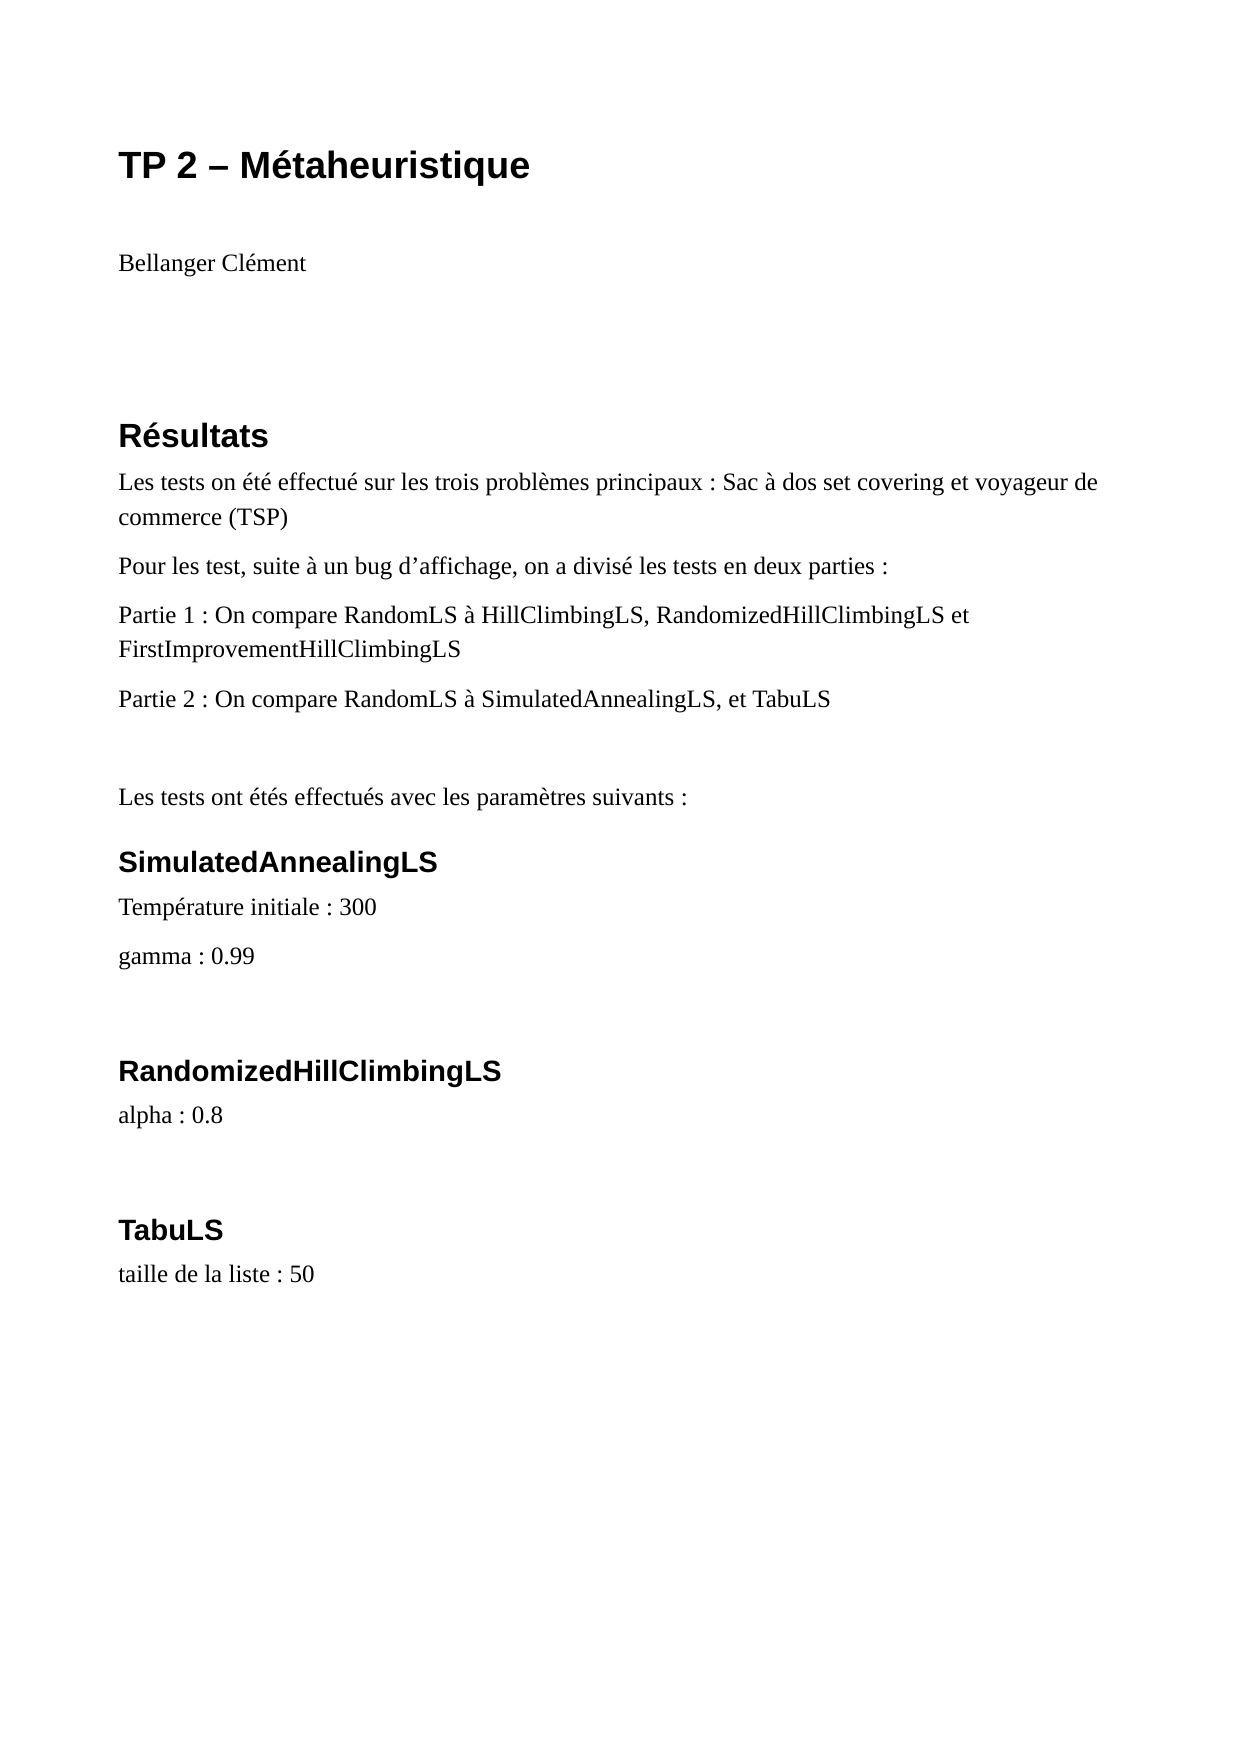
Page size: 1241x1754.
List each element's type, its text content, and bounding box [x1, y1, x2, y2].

subtitle Résultats [118, 416, 1122, 455]
text Bellanger Clément [118, 248, 1122, 277]
subtitle SimulatedAnnealingLS [118, 845, 1122, 879]
text gamma : 0.99 [118, 941, 1122, 969]
subtitle TabuLS [118, 1212, 1122, 1246]
subtitle TP 2 – Métaheuristique [118, 143, 1122, 187]
text taille de la liste : 50 [118, 1259, 1122, 1287]
text Température initiale : 300 [118, 892, 1122, 920]
text Les tests ont étés effectués avec les paramètres suivants : [118, 782, 1122, 811]
text Partie 2 : On compare RandomLS à SimulatedAnnealingLS, et TabuLS [118, 684, 1122, 712]
text Partie 1 : On compare RandomLS à HillClimbingLS, RandomizedHillClimbingLS et FirstImprovementHillClimbingLS [118, 600, 1122, 663]
subtitle RandomizedHillClimbingLS [118, 1053, 1122, 1087]
text alpha : 0.8 [118, 1100, 1122, 1128]
text Les tests on été effectué sur les trois problèmes principaux : Sac à dos set covering et voyageur de commerce (TSP) [118, 467, 1122, 531]
text Pour les test, suite à un bug d’affichage, on a divisé les tests en deux parties : [118, 551, 1122, 580]
